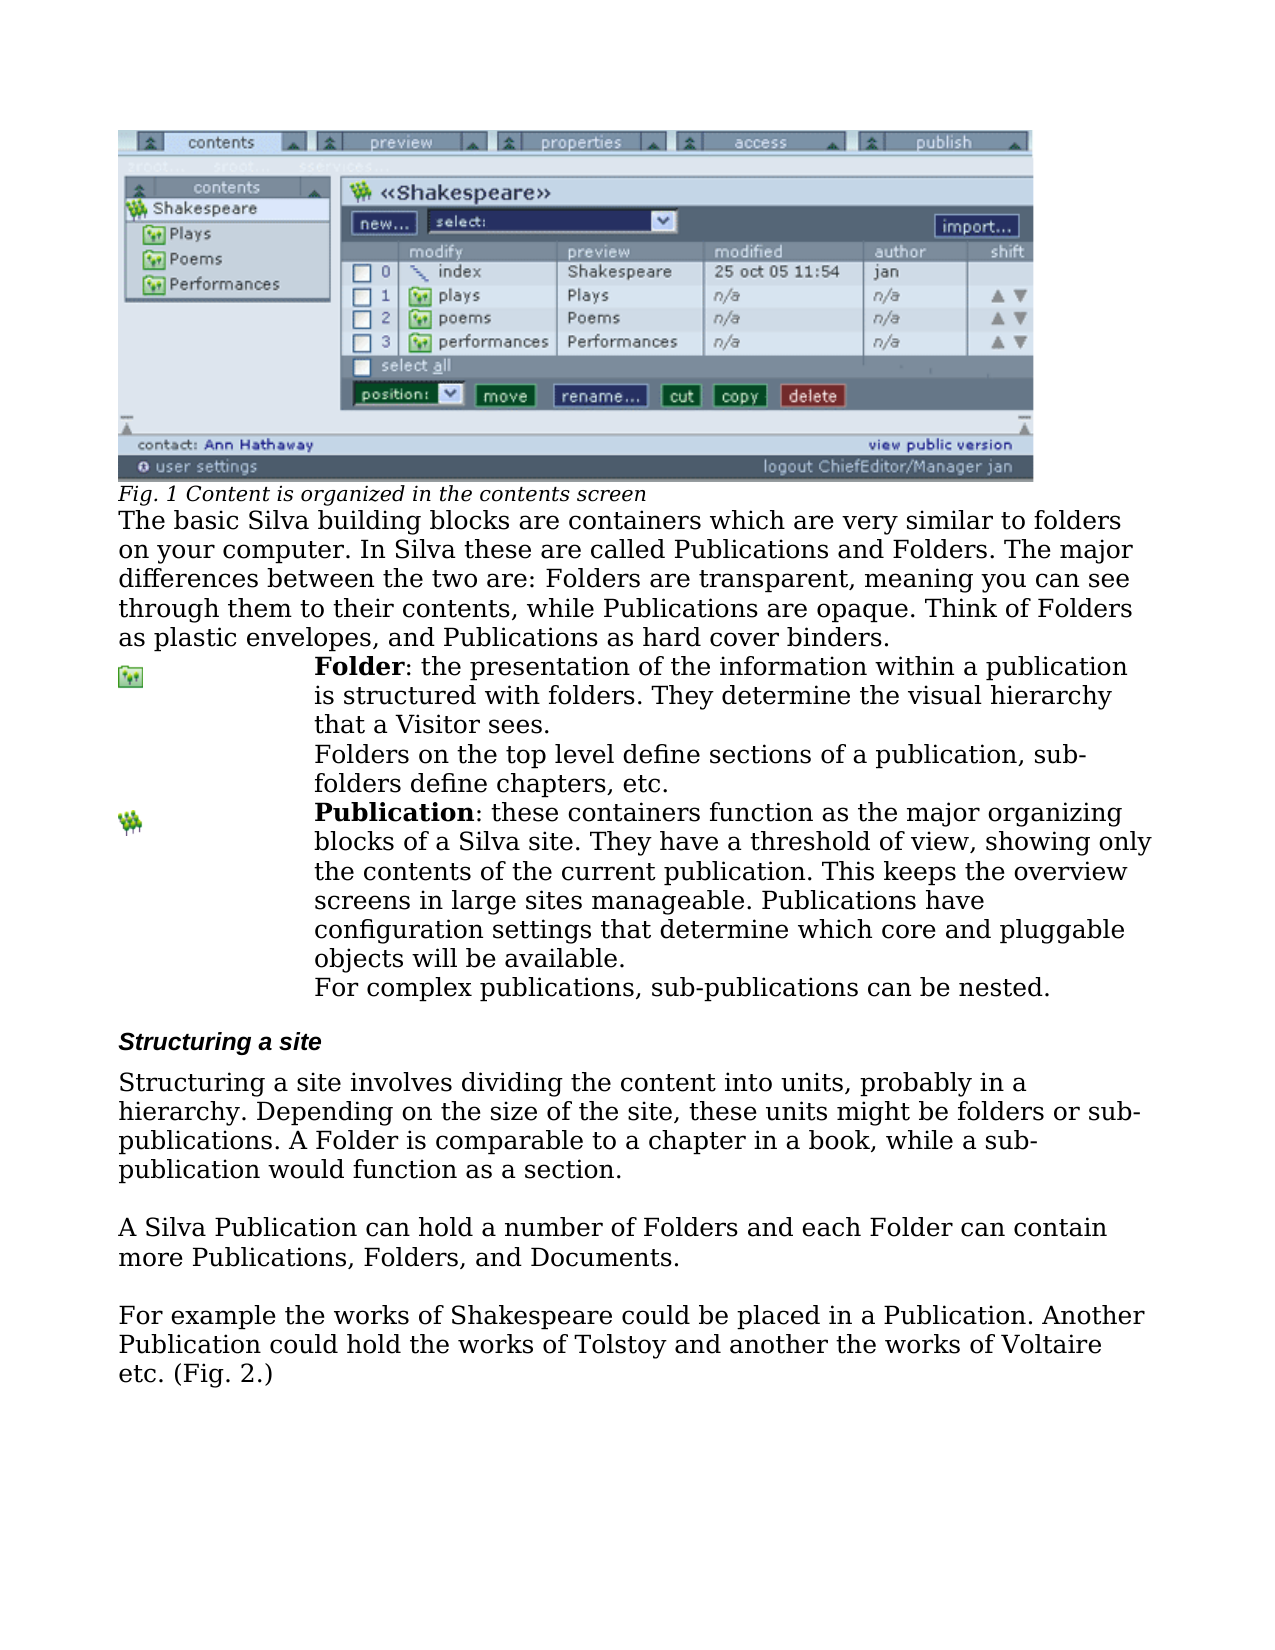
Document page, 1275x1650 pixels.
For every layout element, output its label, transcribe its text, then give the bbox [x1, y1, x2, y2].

subtitle Structuring a site [118, 1028, 1157, 1055]
table_cell [118, 798, 314, 1003]
text For example the works of Shakespeare could be placed in a Publication. Another Publication could hold the works of Tolstoy and another the works of Voltaire etc. (Fig. 2.) [118, 1301, 1157, 1418]
table_header Folder: the presentation of the information within a publication is structured with folders. They determine the visual hierarchy that a Visitor sees. Folders on the top level define sections of a publication, sub-folders define chapters, etc. [314, 652, 1157, 798]
picture [118, 810, 143, 836]
picture [118, 130, 1034, 482]
picture [118, 664, 143, 690]
text Fig. 1 Content is organized in the contents screen [118, 482, 1033, 506]
text A Silva Publication can hold a number of Folders and each Folder can contain more Publications, Folders, and Documents. [118, 1214, 1157, 1301]
table_header [118, 652, 314, 798]
text The basic Silva building blocks are containers which are very similar to folders on your computer. In Silva these are called Publications and Folders. The major differences between the two are: Folders are transparent, meaning you can see through them to their contents, while Publications are opaque. Think of Folders as plastic envelopes, and Publications as hard cover binders. [118, 506, 1157, 652]
table_cell Publication: these containers function as the major organizing blocks of a Silva site. They have a threshold of view, showing only the contents of the current publication. This keeps the overview screens in large sites manageable. Publications have configuration settings that determine which core and pluggable objects will be available. For complex publications, sub-publications can be nested. [314, 798, 1157, 1003]
text Structuring a site involves dividing the content into units, probably in a hierarchy. Depending on the size of the site, these units might be folders or sub-publications. A Folder is comparable to a chapter in a book, while a sub-publication would function as a section. [118, 1068, 1157, 1214]
